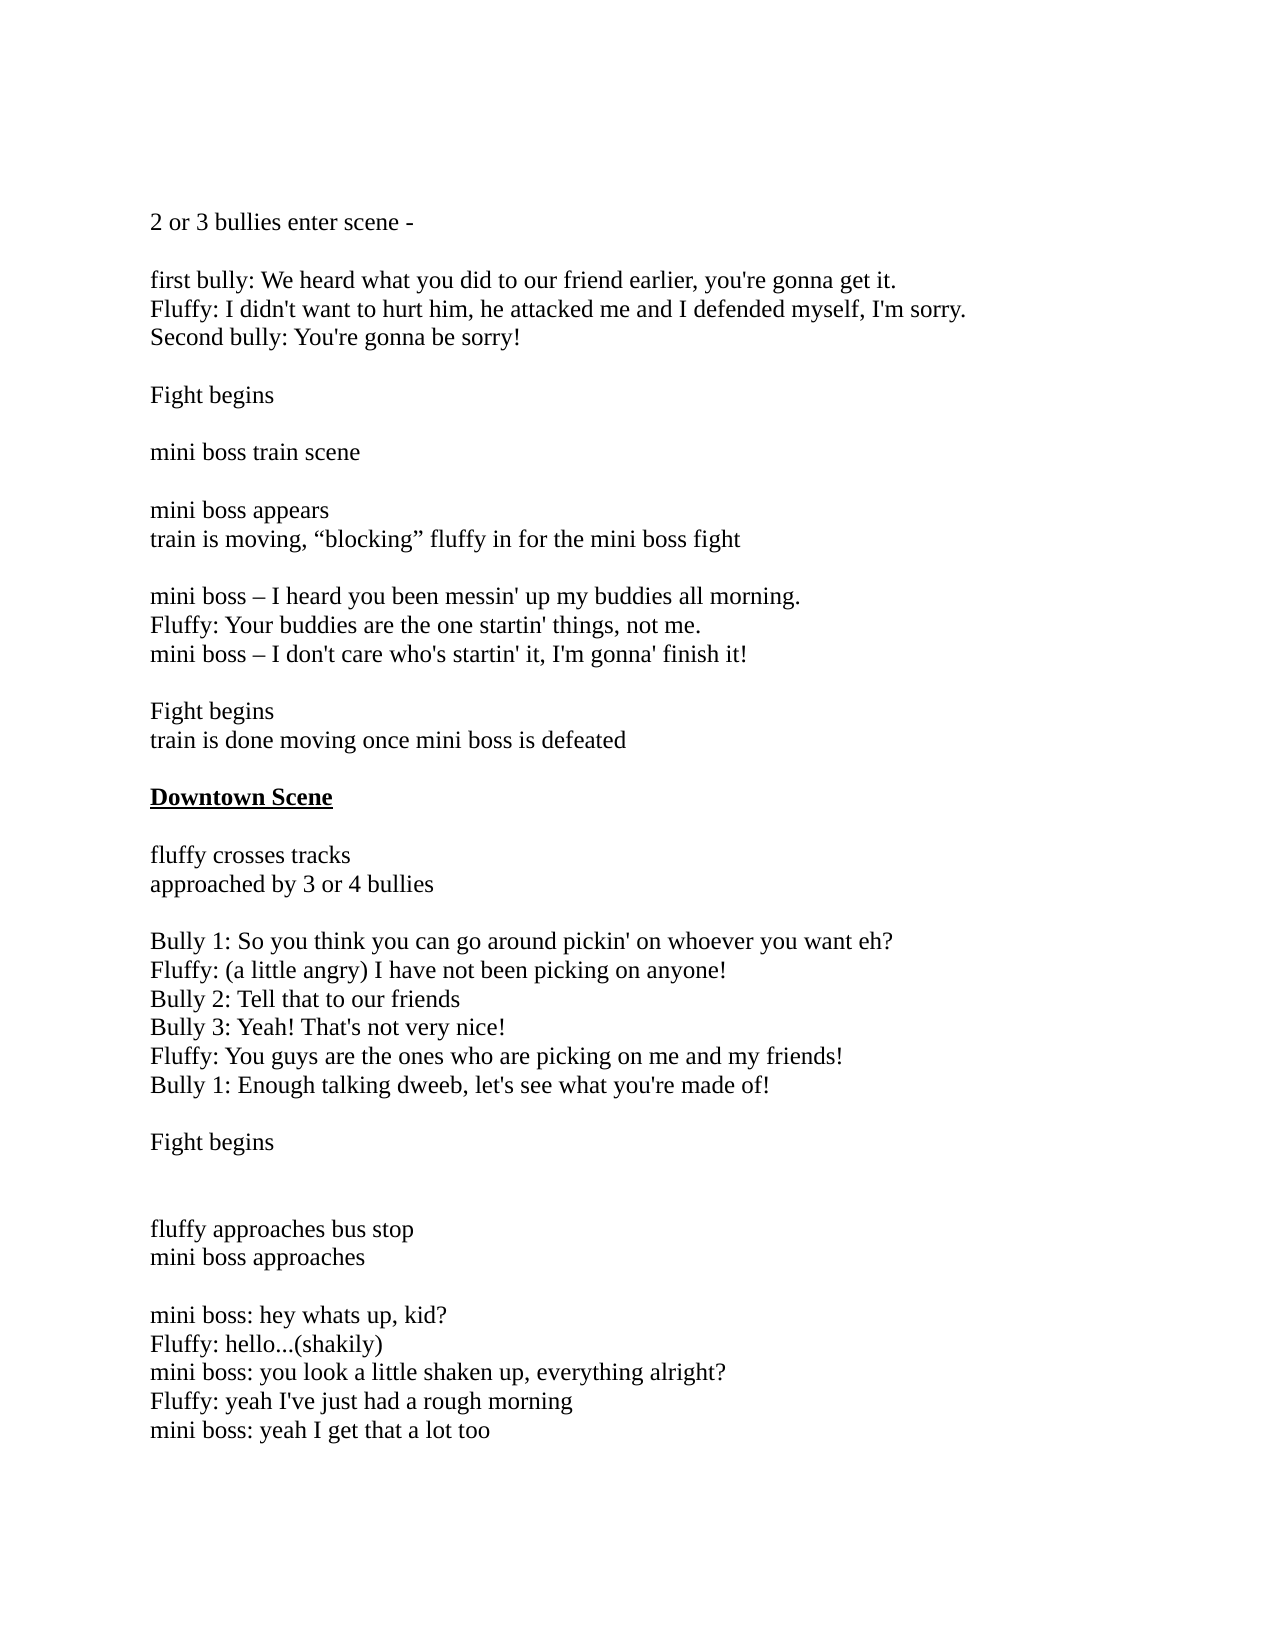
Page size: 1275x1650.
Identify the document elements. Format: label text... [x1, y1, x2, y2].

text first bully: We heard what you did to our friend earlier, you're gonna get it. [150, 265, 1125, 294]
text Bully 2: Tell that to our friends [150, 984, 1125, 1012]
text Fluffy: hello...(shakily) [150, 1329, 1125, 1357]
text Fluffy: yeah I've just had a rough morning [150, 1386, 1125, 1415]
text mini boss – I don't care who's startin' it, I'm gonna' finish it! [150, 639, 1125, 667]
text mini boss: you look a little shaken up, everything alright? [150, 1357, 1125, 1386]
text Fight begins [150, 696, 1125, 725]
text Second bully: You're gonna be sorry! [150, 322, 1125, 351]
text Bully 1: So you think you can go around pickin' on whoever you want eh? [150, 926, 1125, 955]
text mini boss appears [150, 495, 1125, 524]
text mini boss approaches [150, 1242, 1125, 1271]
text mini boss: hey whats up, kid? [150, 1300, 1125, 1329]
text Fight begins [150, 1127, 1125, 1156]
text Bully 1: Enough talking dweeb, let's see what you're made of! [150, 1070, 1125, 1099]
text 2 or 3 bullies enter scene - [150, 207, 1125, 236]
text Fight begins [150, 380, 1125, 409]
text fluffy approaches bus stop [150, 1214, 1125, 1242]
text Fluffy: (a little angry) I have not been picking on anyone! [150, 955, 1125, 984]
text Fluffy: Your buddies are the one startin' things, not me. [150, 610, 1125, 639]
text approached by 3 or 4 bullies [150, 869, 1125, 897]
text mini boss – I heard you been messin' up my buddies all morning. [150, 581, 1125, 610]
text mini boss: yeah I get that a lot too [150, 1415, 1125, 1444]
text mini boss train scene [150, 437, 1125, 466]
text Fluffy: I didn't want to hurt him, he attacked me and I defended myself, I'm sorry. [150, 294, 1125, 322]
text Fluffy: You guys are the ones who are picking on me and my friends! [150, 1041, 1125, 1070]
text train is moving, “blocking” fluffy in for the mini boss fight [150, 524, 1125, 552]
text Downtown Scene [150, 782, 1125, 811]
text train is done moving once mini boss is defeated [150, 725, 1125, 754]
text Bully 3: Yeah! That's not very nice! [150, 1012, 1125, 1041]
text fluffy crosses tracks [150, 840, 1125, 869]
